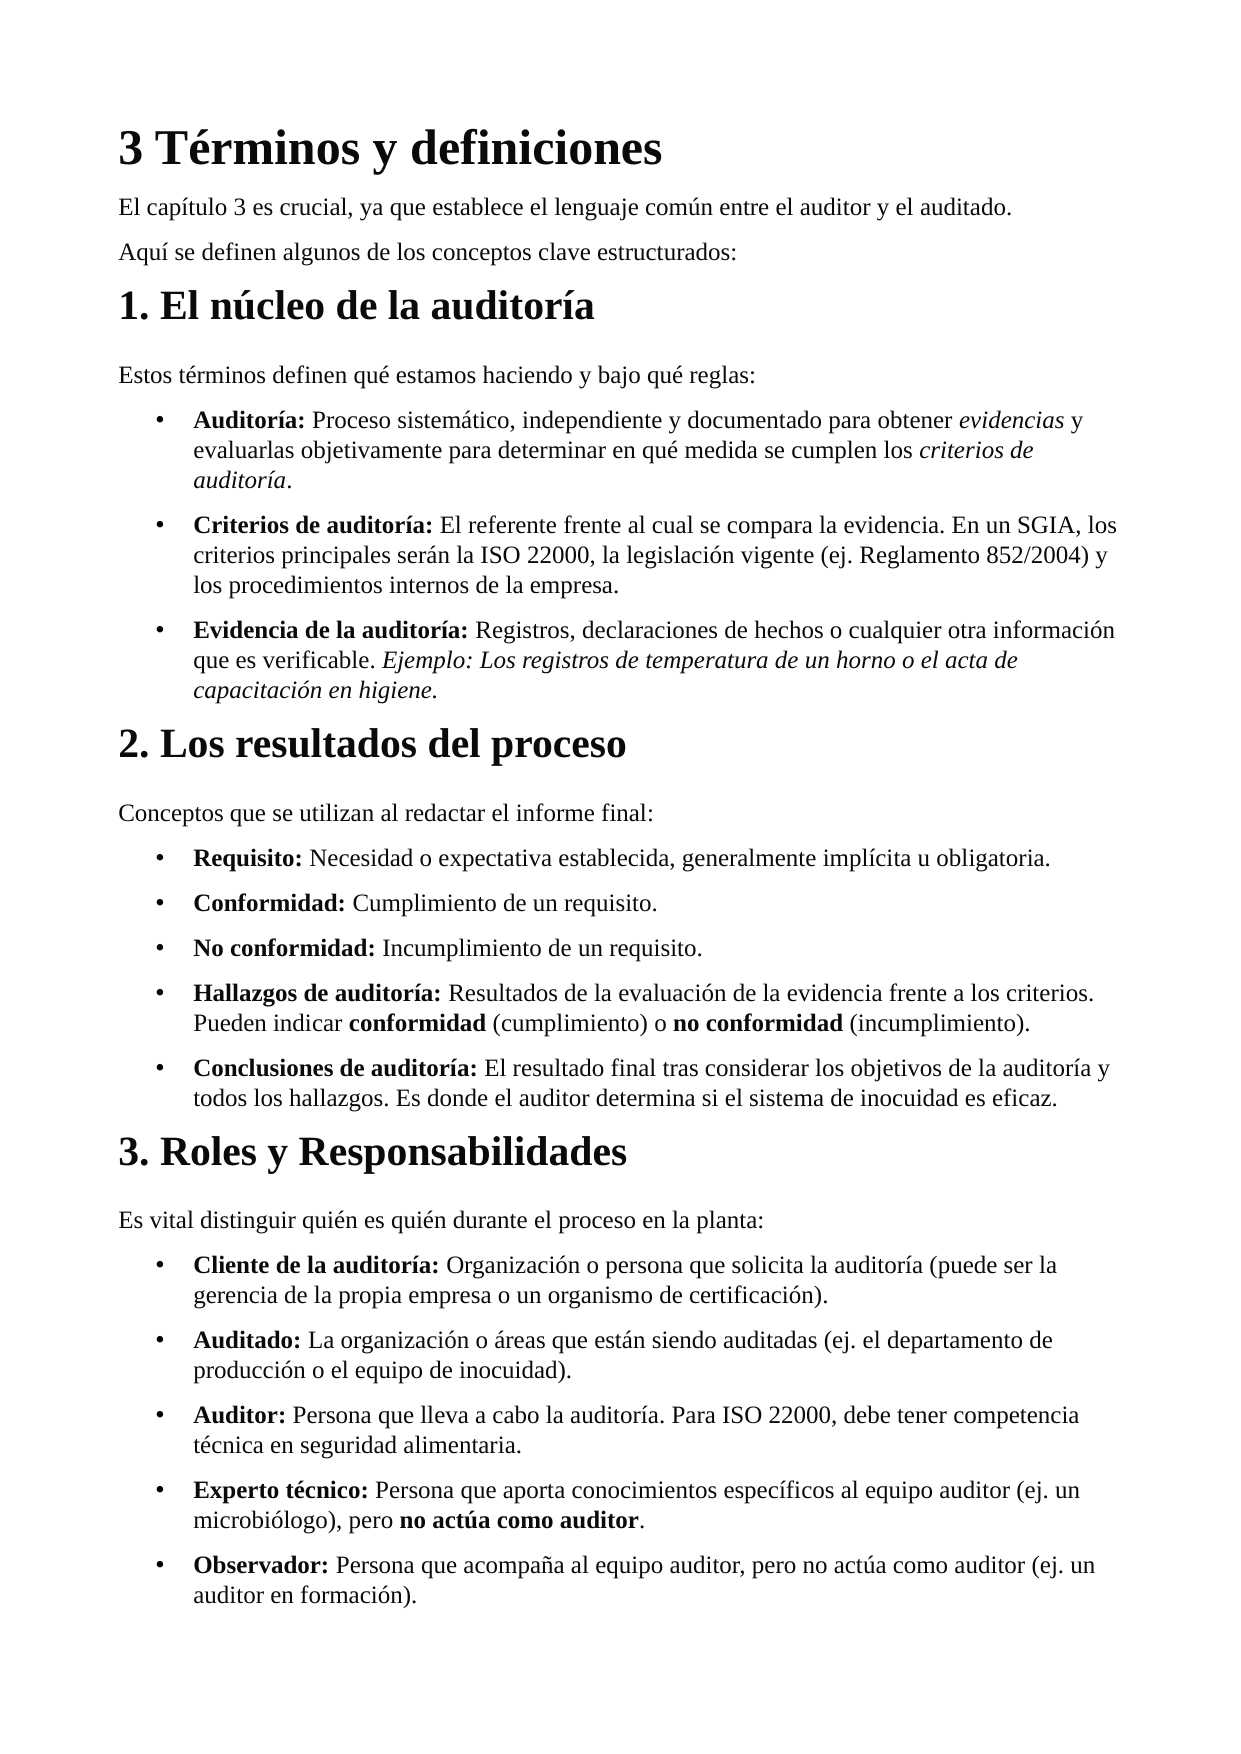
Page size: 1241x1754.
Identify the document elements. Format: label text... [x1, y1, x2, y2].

text El capítulo 3 es crucial, ya que establece el lenguaje común entre el auditor y el auditado. [118, 191, 1122, 221]
text 1. El núcleo de la auditoría [118, 281, 1122, 328]
list Requisito: Necesidad o expectativa establecida, generalmente implícita u obligatoria. [156, 841, 1122, 871]
list Evidencia de la auditoría: Registros, declaraciones de hechos o cualquier otra información que es verificable. Ejemplo: Los registros de temperatura de un horno o el acta de capacitación en higiene. [156, 613, 1122, 703]
list Auditor: Persona que lleva a cabo la auditoría. Para ISO 22000, debe tener competencia técnica en seguridad alimentaria. [156, 1399, 1122, 1459]
list Observador: Persona que acompaña al equipo auditor, pero no actúa como auditor (ej. un auditor en formación). [156, 1549, 1122, 1609]
list Hallazgos de auditoría: Resultados de la evaluación de la evidencia frente a los criterios. Pueden indicar conformidad (cumplimiento) o no conformidad (incumplimiento). [156, 976, 1122, 1036]
list Auditoría: Proceso sistemático, independiente y documentado para obtener evidencias y evaluarlas objetivamente para determinar en qué medida se cumplen los criterios de auditoría. [156, 403, 1122, 493]
text Estos términos definen qué estamos haciendo y bajo qué reglas: [118, 358, 1122, 388]
list Cliente de la auditoría: Organización o persona que solicita la auditoría (puede ser la gerencia de la propia empresa o un organismo de certificación). [156, 1249, 1122, 1309]
text 3. Roles y Responsabilidades [118, 1126, 1122, 1174]
list Conformidad: Cumplimiento de un requisito. [156, 886, 1122, 916]
list Conclusiones de auditoría: El resultado final tras considerar los objetivos de la auditoría y todos los hallazgos. Es donde el auditor determina si el sistema de inocuidad es eficaz. [156, 1051, 1122, 1111]
text 2. Los resultados del proceso [118, 718, 1122, 766]
text 3 Términos y definiciones [118, 118, 1122, 176]
list Auditado: La organización o áreas que están siendo auditadas (ej. el departamento de producción o el equipo de inocuidad). [156, 1324, 1122, 1384]
text Aquí se definen algunos de los conceptos clave estructurados: [118, 236, 1122, 266]
list No conformidad: Incumplimiento de un requisito. [156, 931, 1122, 961]
list Criterios de auditoría: El referente frente al cual se compara la evidencia. En un SGIA, los criterios principales serán la ISO 22000, la legislación vigente (ej. Reglamento 852/2004) y los procedimientos internos de la empresa. [156, 508, 1122, 598]
list Experto técnico: Persona que aporta conocimientos específicos al equipo auditor (ej. un microbiólogo), pero no actúa como auditor. [156, 1474, 1122, 1534]
text Conceptos que se utilizan al redactar el informe final: [118, 796, 1122, 826]
text Es vital distinguir quién es quién durante el proceso en la planta: [118, 1204, 1122, 1234]
